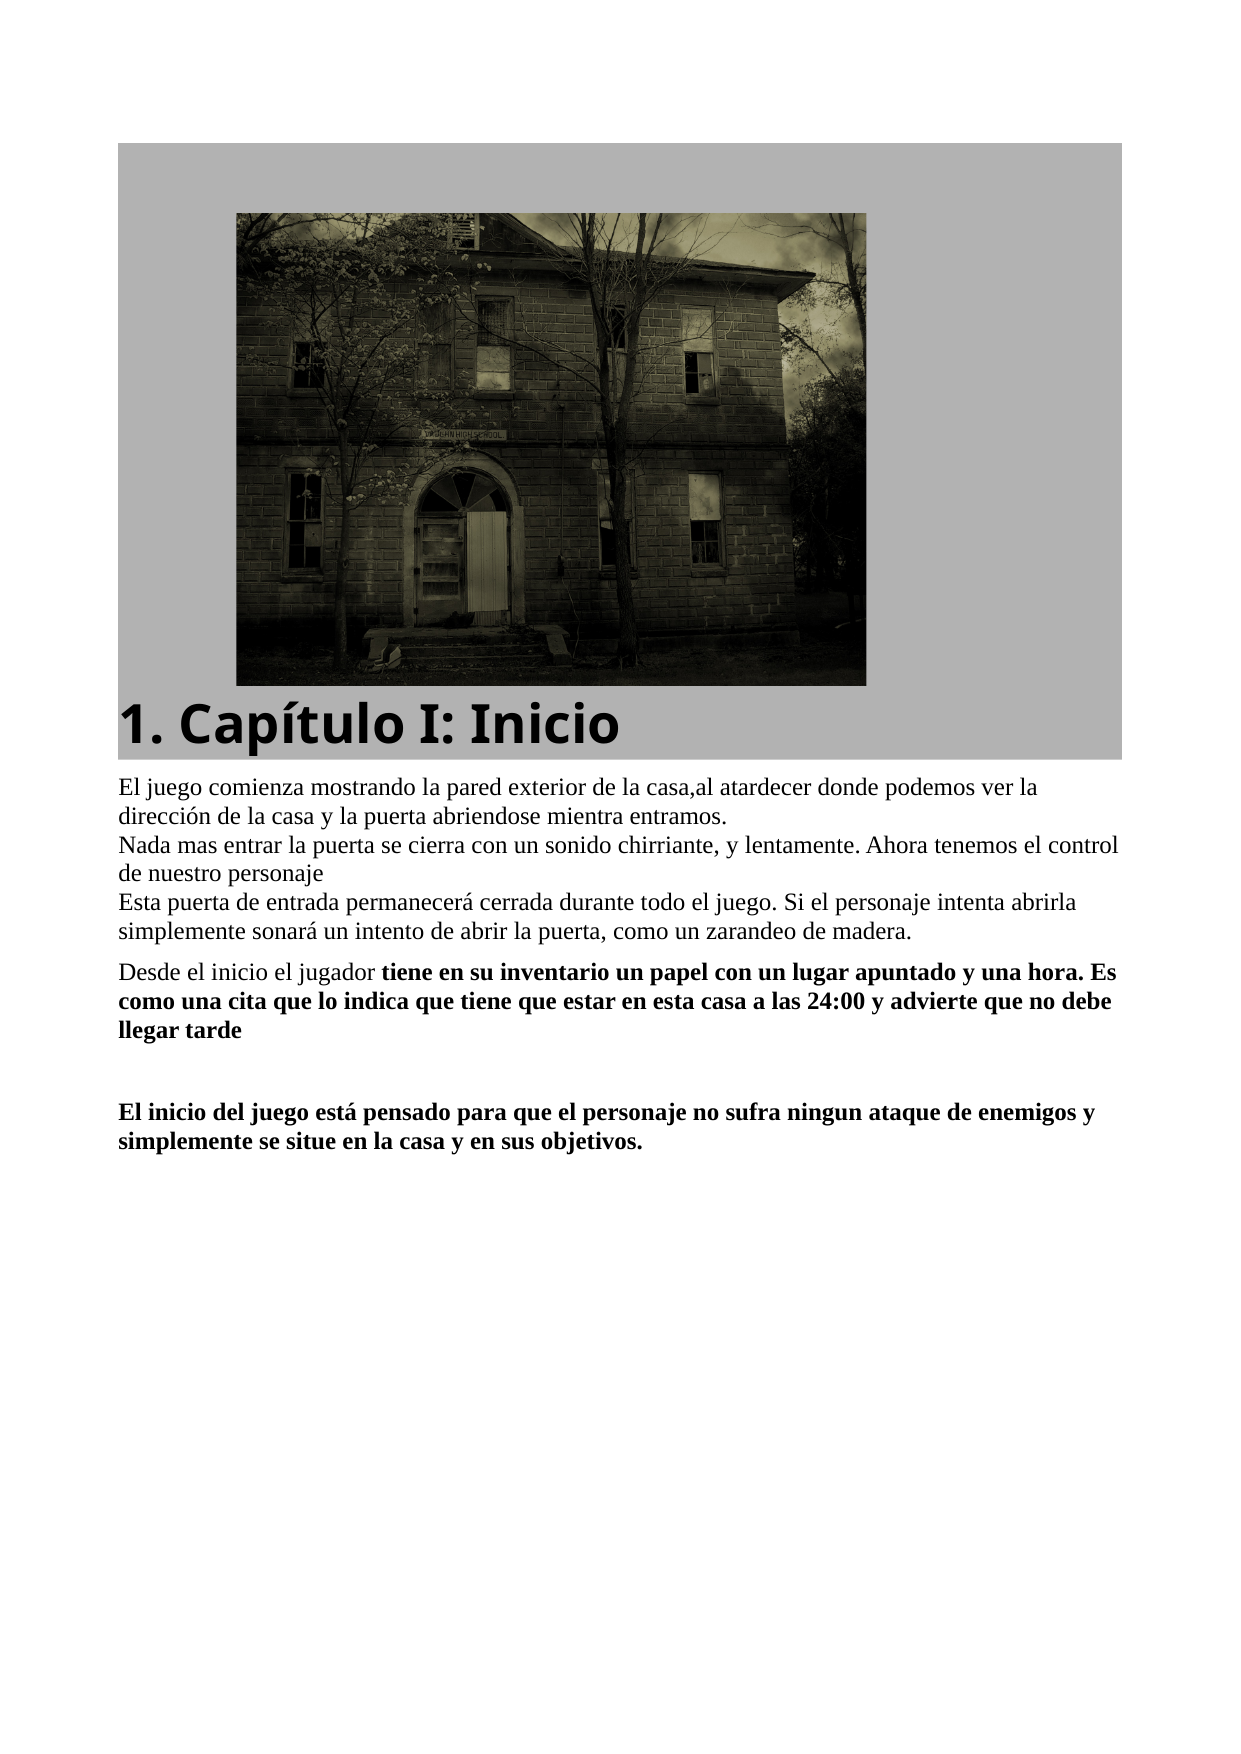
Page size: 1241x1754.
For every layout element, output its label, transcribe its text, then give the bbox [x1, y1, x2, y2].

text Desde el inicio el jugador tiene en su inventario un papel con un lugar apuntado y una hora. Es como una cita que lo indica que tiene que estar en esta casa a las 24:00 y advierte que no debe llegar tarde [118, 957, 1122, 1043]
text El juego comienza mostrando la pared exterior de la casa,al atardecer donde podemos ver la dirección de la casa y la puerta abriendose mientra entramos. [118, 772, 1122, 830]
picture [236, 213, 867, 686]
text Nada mas entrar la puerta se cierra con un sonido chirriante, y lentamente. Ahora tenemos el control de nuestro personaje [118, 830, 1122, 887]
text El inicio del juego está pensado para que el personaje no sufra ningun ataque de enemigos y simplemente se situe en la casa y en sus objetivos. [118, 1097, 1122, 1155]
text Esta puerta de entrada permanecerá cerrada durante todo el juego. Si el personaje intenta abrirla simplemente sonará un intento de abrir la puerta, como un zarandeo de madera. [118, 887, 1122, 945]
subtitle 1. Capítulo I: Inicio [118, 143, 1122, 760]
